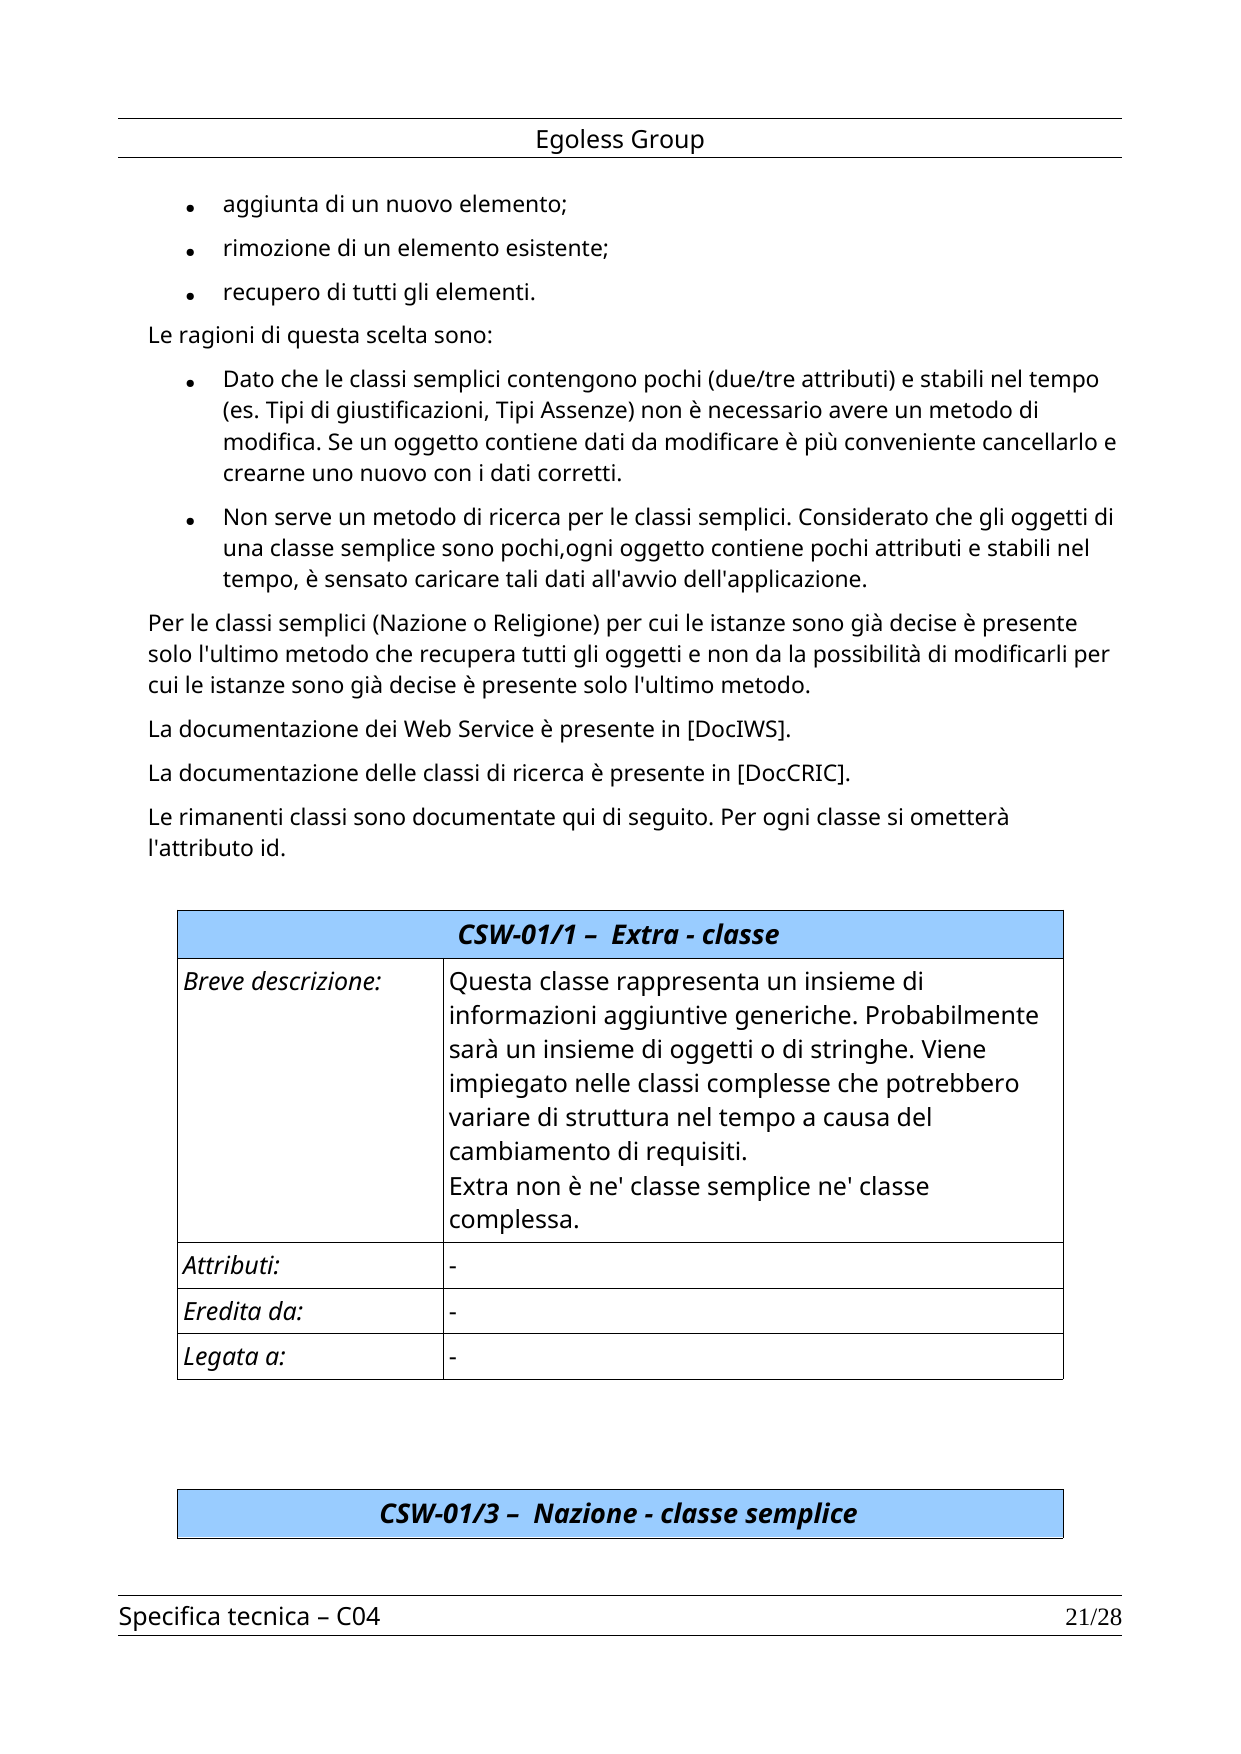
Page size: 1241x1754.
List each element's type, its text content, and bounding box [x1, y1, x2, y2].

table_cell - [444, 1334, 1063, 1379]
table_cell Attributi: [178, 1243, 443, 1288]
text La documentazione delle classi di ricerca è presente in [DocCRIC]. [148, 757, 1122, 788]
table_cell Eredita da: [178, 1289, 443, 1333]
table_cell Legata a: [178, 1334, 443, 1379]
text Per le classi semplici (Nazione o Religione) per cui le istanze sono già decise è presente solo l'ultimo metodo che recupera tutti gli oggetti e non da la possibilità di modificarli per cui le istanze sono già decise è presente solo l'ultimo metodo. [148, 607, 1122, 700]
list aggiunta di un nuovo elemento; [185, 188, 1122, 219]
list Non serve un metodo di ricerca per le classi semplici. Considerato che gli oggetti di una classe semplice sono pochi,ogni oggetto contiene pochi attributi e stabili nel tempo, è sensato caricare tali dati all'avvio dell'applicazione. [185, 500, 1122, 594]
text Le ragioni di questa scelta sono: [148, 319, 1122, 350]
table_cell - [444, 1289, 1063, 1333]
list rimozione di un elemento esistente; [185, 232, 1122, 263]
table_cell - [444, 1243, 1063, 1288]
text Le rimanenti classi sono documentate qui di seguito. Per ogni classe si ometterà l'attributo id. [148, 800, 1122, 863]
table_header CSW-01/3 – Nazione - classe semplice [178, 1490, 1063, 1537]
text La documentazione dei Web Service è presente in [DocIWS]. [148, 713, 1122, 744]
table_cell Breve descrizione: [178, 959, 443, 1242]
list recupero di tutti gli elementi. [185, 275, 1122, 307]
list Dato che le classi semplici contengono pochi (due/tre attributi) e stabili nel tempo (es. Tipi di giustificazioni, Tipi Assenze) non è necessario avere un metodo di modifica. Se un oggetto contiene dati da modificare è più conveniente cancellarlo e crearne uno nuovo con i dati corretti. [185, 363, 1122, 488]
table_header CSW-01/1 – Extra - classe [178, 911, 1063, 958]
table_cell Questa classe rappresenta un insieme di informazioni aggiuntive generiche. Probabilmente sarà un insieme di oggetti o di stringhe. Viene impiegato nelle classi complesse che potrebbero variare di struttura nel tempo a causa del cambiamento di requisiti. Extra non è ne' classe semplice ne' classe complessa. [444, 959, 1063, 1242]
